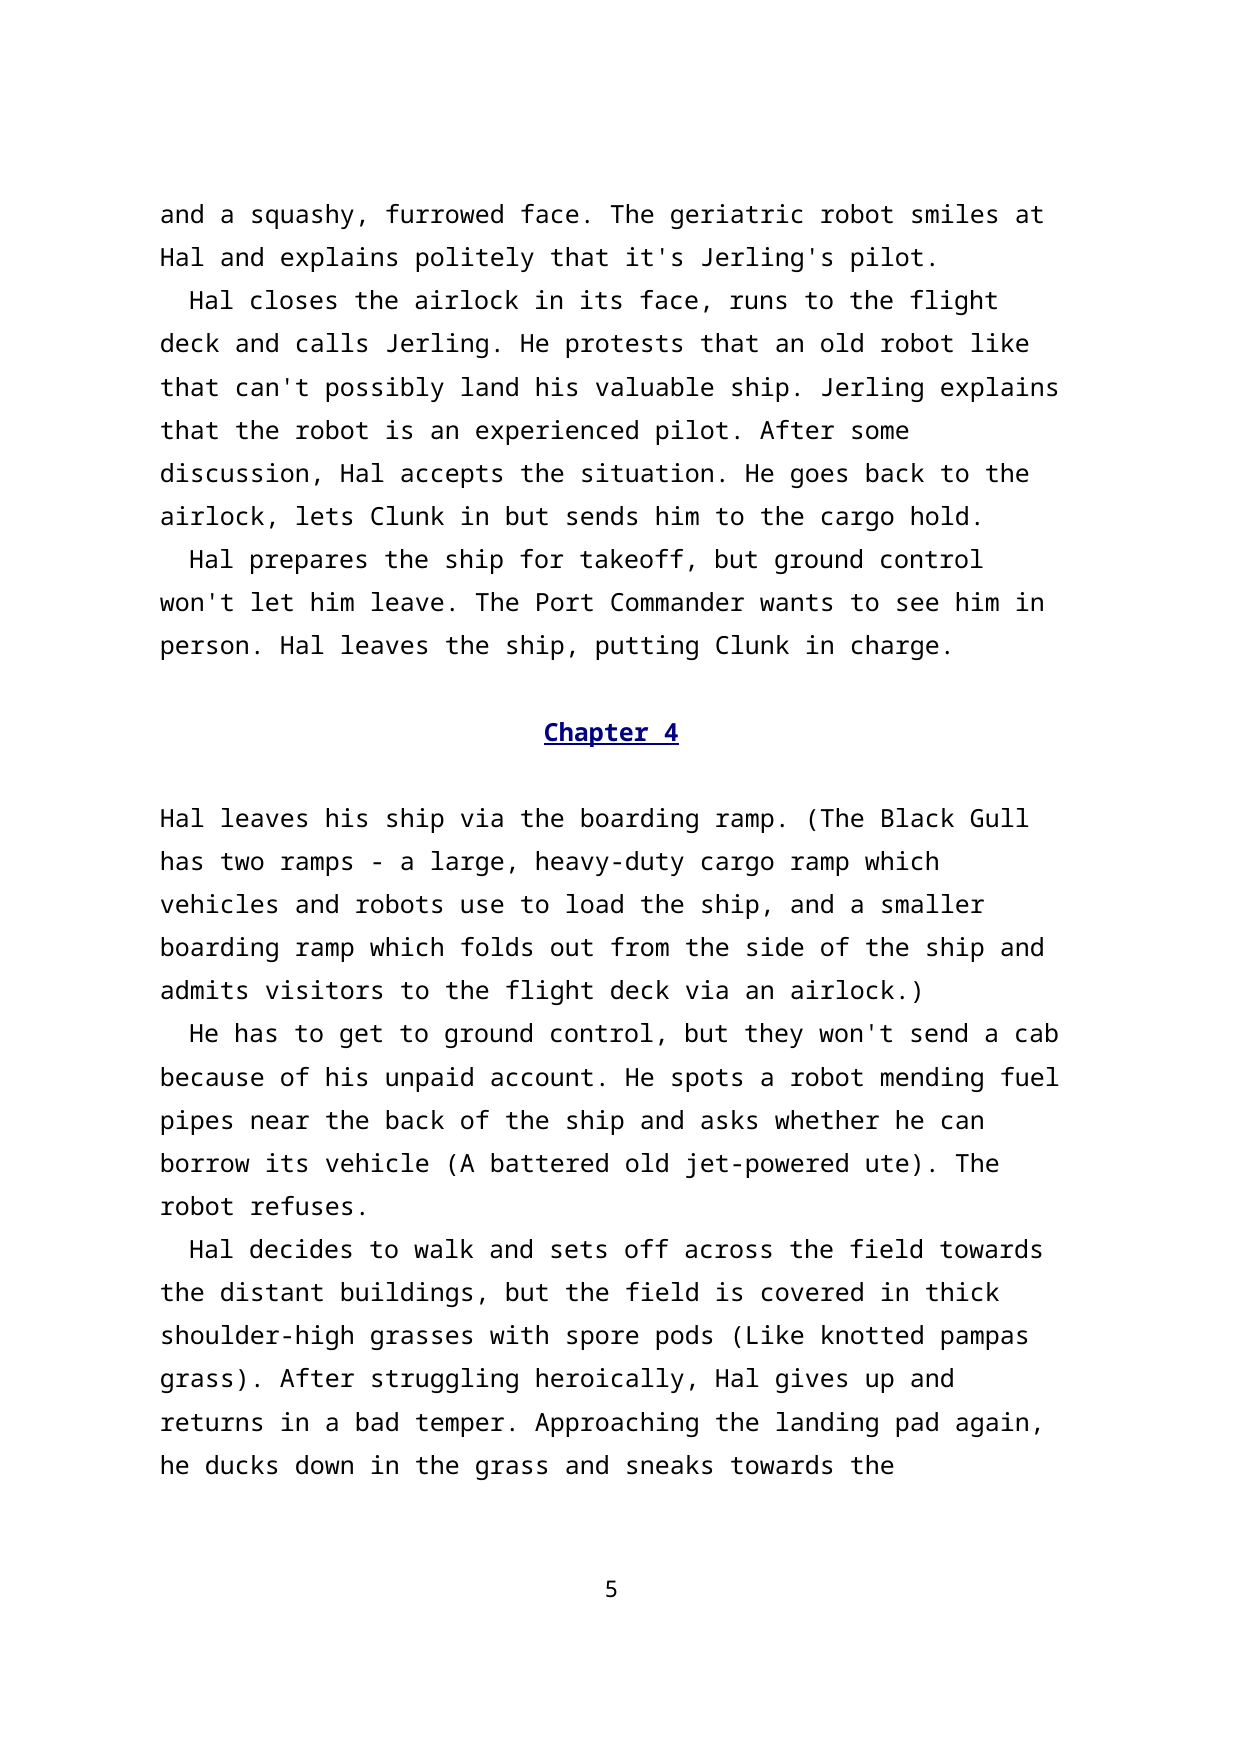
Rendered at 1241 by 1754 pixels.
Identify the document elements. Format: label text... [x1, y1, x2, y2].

text Hal leaves his ship via the boarding ramp. (The Black Gull has two ramps - a large, heavy-duty cargo ramp which vehicles and robots use to load the ship, and a smaller boarding ramp which folds out from the side of the ship and admits visitors to the flight deck via an airlock.) [159, 793, 1063, 1008]
text Hal closes the airlock in its face, runs to the flight deck and calls Jerling. He protests that an old robot like that can't possibly land his valuable ship. Jerling explains that the robot is an experienced pilot. After some discussion, Hal accepts the situation. He goes back to the airlock, lets Clunk in but sends him to the cargo hold. [159, 275, 1063, 534]
text Hal prepares the ship for takeoff, but ground control won't let him leave. The Port Commander wants to see him in person. Hal leaves the ship, putting Clunk in charge. [159, 534, 1063, 663]
text and a squashy, furrowed face. The geriatric robot smiles at Hal and explains politely that it's Jerling's pilot. [159, 189, 1063, 275]
subtitle Chapter 4 [159, 706, 1063, 749]
text He has to get to ground control, but they won't send a cab because of his unpaid account. He spots a robot mending fuel pipes near the back of the ship and asks whether he can borrow its vehicle (A battered old jet-powered ute). The robot refuses. [159, 1008, 1063, 1224]
text Hal decides to walk and sets off across the field towards the distant buildings, but the field is covered in thick shoulder-high grasses with spore pods (Like knotted pampas grass). After struggling heroically, Hal gives up and returns in a bad temper. Approaching the landing pad again, he ducks down in the grass and sneaks towards the [159, 1224, 1063, 1483]
